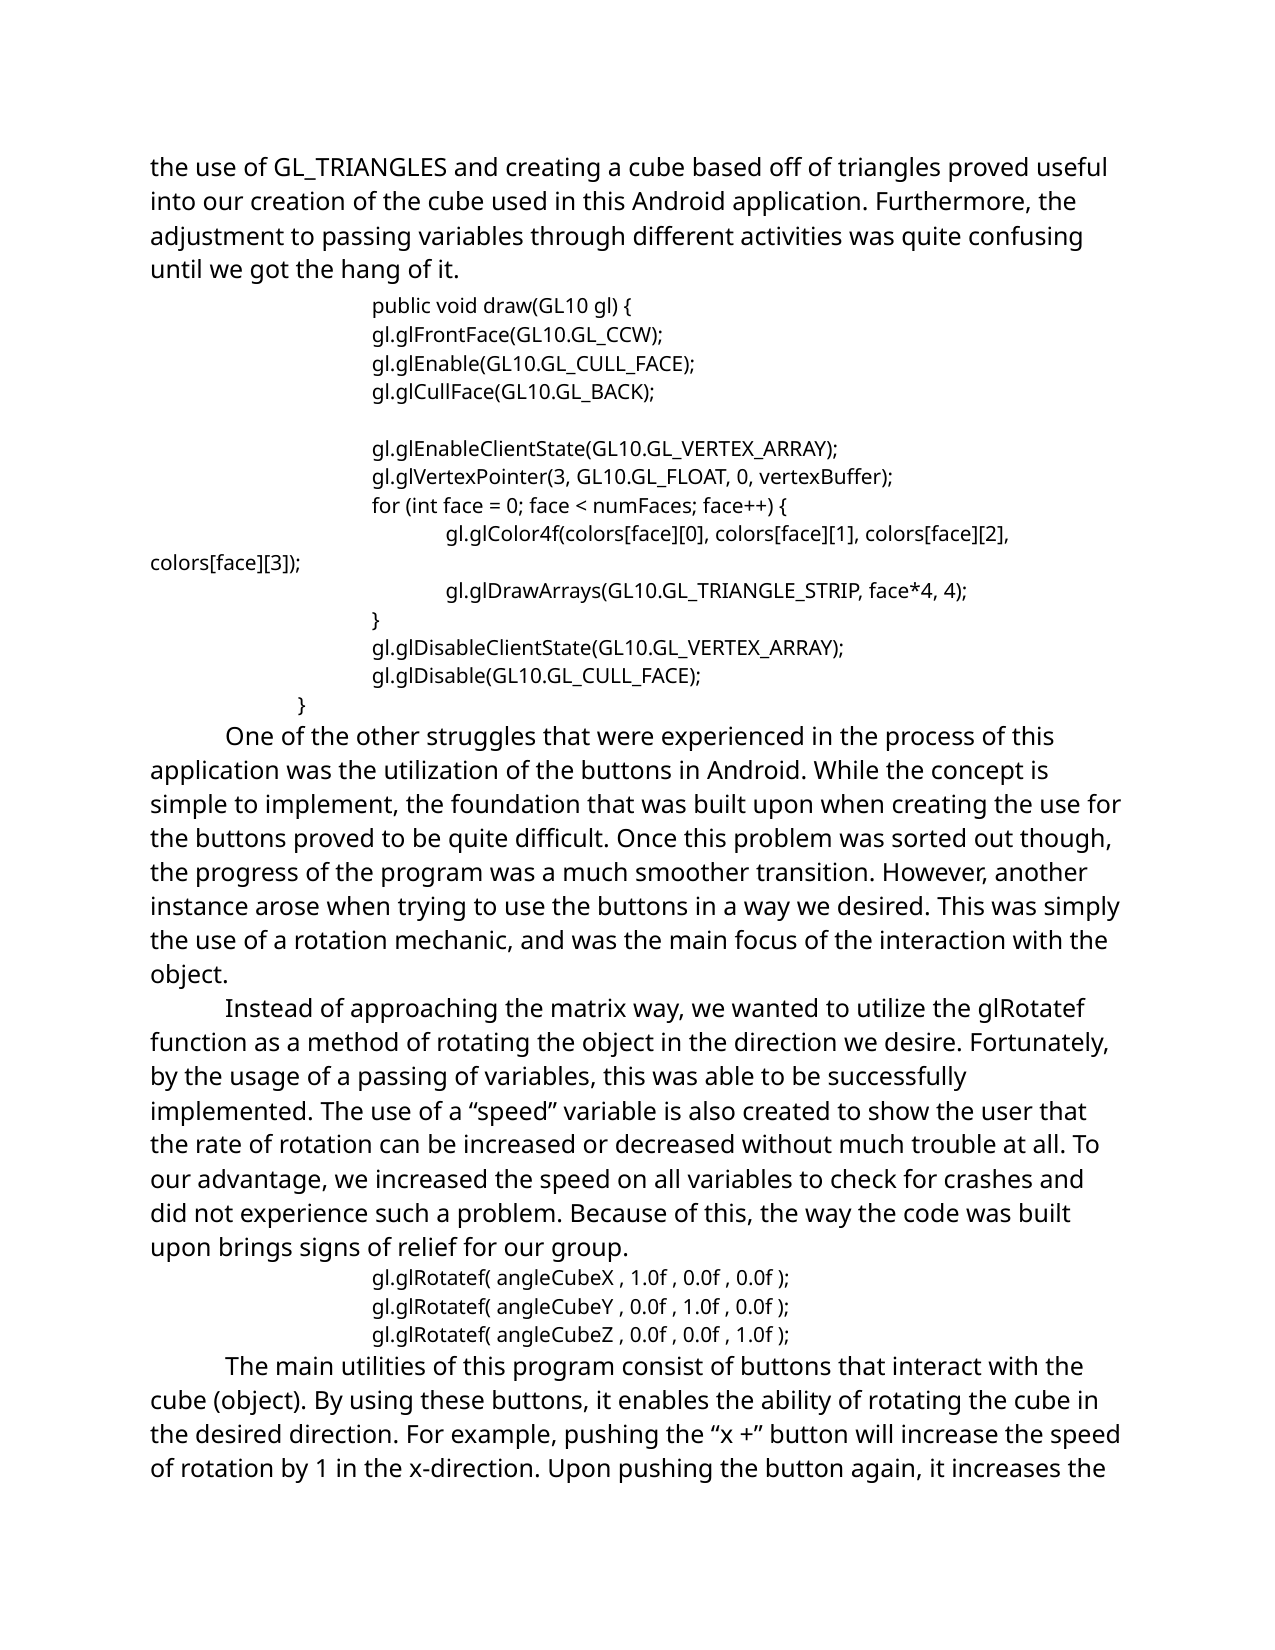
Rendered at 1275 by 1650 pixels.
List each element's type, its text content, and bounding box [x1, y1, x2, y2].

text gl.glFrontFace(GL10.GL_CCW); [150, 320, 1125, 349]
text gl.glDisableClientState(GL10.GL_VERTEX_ARRAY); [150, 633, 1125, 662]
text the use of GL_TRIANGLES and creating a cube based off of triangles proved useful into our creation of the cube used in this Android application. Furthermore, the adjustment to passing variables through different activities was quite confusing until we got the hang of it. [150, 150, 1125, 286]
text gl.glColor4f(colors[face][0], colors[face][1], colors[face][2], colors[face][3]); [150, 519, 1125, 576]
text gl.glRotatef( angleCubeX , 1.0f , 0.0f , 0.0f ); [150, 1263, 1125, 1292]
text gl.glCullFace(GL10.GL_BACK); [150, 377, 1125, 406]
text Instead of approaching the matrix way, we wanted to utilize the glRotatef function as a method of rotating the object in the direction we desire. Fortunately, by the usage of a passing of variables, this was able to be successfully implemented. The use of a “speed” variable is also created to show the user that the rate of rotation can be increased or decreased without much trouble at all. To our advantage, we increased the speed on all variables to check for crashes and did not experience such a problem. Because of this, the way the code was built upon brings signs of relief for our group. [150, 991, 1125, 1263]
text gl.glEnableClientState(GL10.GL_VERTEX_ARRAY); [150, 434, 1125, 462]
text gl.glVertexPointer(3, GL10.GL_FLOAT, 0, vertexBuffer); [150, 462, 1125, 491]
text public void draw(GL10 gl) { [150, 286, 1125, 320]
text } [150, 690, 1125, 718]
text gl.glRotatef( angleCubeY , 0.0f , 1.0f , 0.0f ); [150, 1292, 1125, 1320]
text The main utilities of this program consist of buttons that interact with the cube (object). By using these buttons, it enables the ability of rotating the cube in the desired direction. For example, pushing the “x +” button will increase the speed of rotation by 1 in the x-direction. Upon pushing the button again, it increases the [150, 1349, 1125, 1485]
text } [150, 605, 1125, 633]
text gl.glDrawArrays(GL10.GL_TRIANGLE_STRIP, face*4, 4); [150, 576, 1125, 605]
text gl.glDisable(GL10.GL_CULL_FACE); [150, 662, 1125, 690]
text gl.glRotatef( angleCubeZ , 0.0f , 0.0f , 1.0f ); [150, 1320, 1125, 1349]
text for (int face = 0; face < numFaces; face++) { [150, 491, 1125, 519]
text One of the other struggles that were experienced in the process of this application was the utilization of the buttons in Android. While the concept is simple to implement, the foundation that was built upon when creating the use for the buttons proved to be quite difficult. Once this problem was sorted out though, the progress of the program was a much smoother transition. However, another instance arose when trying to use the buttons in a way we desired. This was simply the use of a rotation mechanic, and was the main focus of the interaction with the object. [150, 718, 1125, 991]
text gl.glEnable(GL10.GL_CULL_FACE); [150, 349, 1125, 377]
